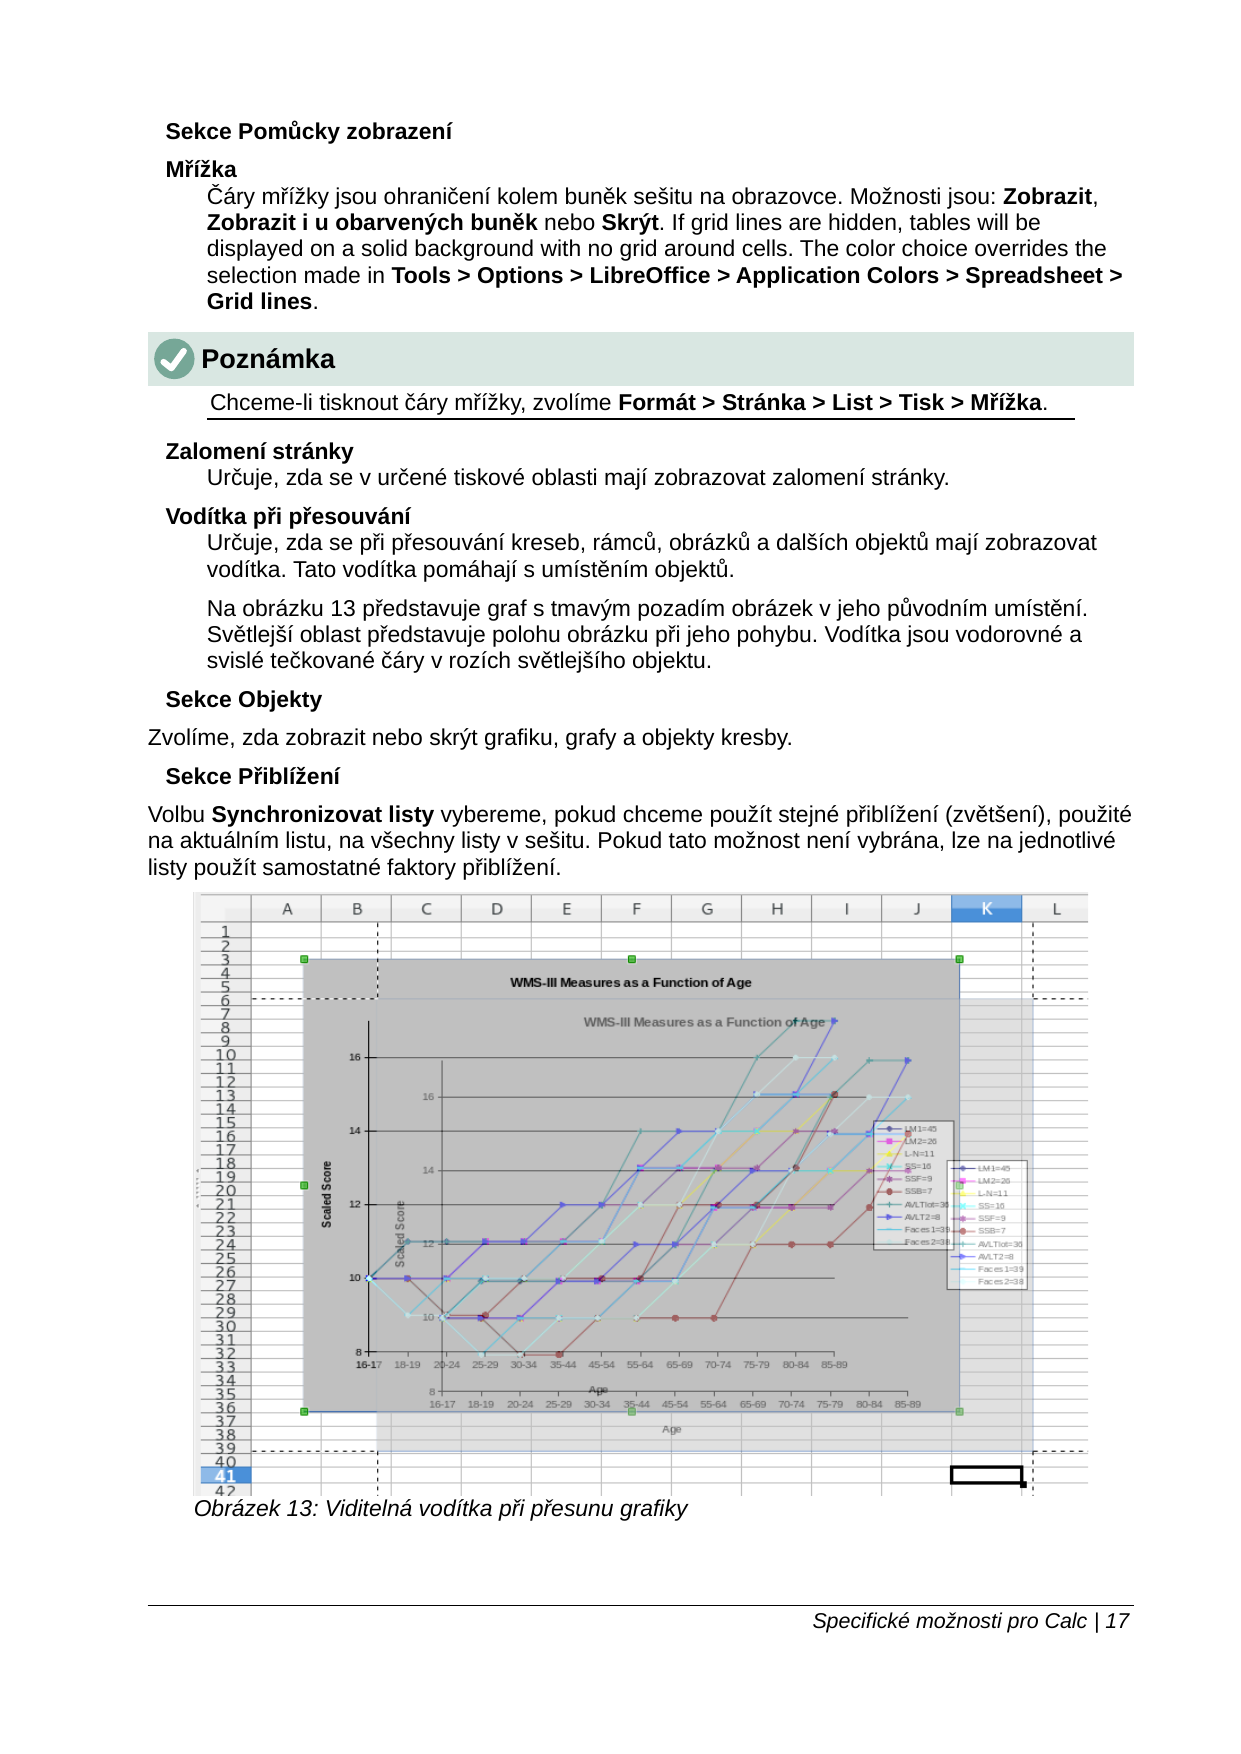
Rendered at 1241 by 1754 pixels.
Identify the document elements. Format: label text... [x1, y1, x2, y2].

text Na obrázku 13 představuje graf s tmavým pozadím obrázek v jeho původním umístění. Světlejší oblast představuje polohu obrázku při jeho pohybu. Vodítka jsou vodorovné a svislé tečkované čáry v rozích světlejšího objektu. [207, 594, 1134, 673]
text Chceme-li tisknout čáry mřížky, zvolíme Formát > Stránka > List > Tisk > Mřížka. [207, 386, 1075, 418]
text Určuje, zda se při přesouvání kreseb, rámců, obrázků a dalších objektů mají zobrazovat vodítka. Tato vodítka pomáhají s umístěním objektů. [207, 529, 1134, 582]
text Mřížka [165, 156, 1134, 183]
text Zvolíme, zda zobrazit nebo skrýt grafiku, grafy a objekty kresby. [148, 724, 1134, 751]
text Určuje, zda se v určené tiskové oblasti mají zobrazovat zalomení stránky. [207, 464, 1134, 490]
text Čáry mřížky jsou ohraničení kolem buněk sešitu na obrazovce. Možnosti jsou: Zobrazit, Zobrazit i u obarvených buněk nebo Skrýt. If grid lines are hidden, tables will be displayed on a solid background with no grid around cells. The color choice overrides the selection made in Tools > Options > LibreOffice > Application Colors > Spreadsheet > Grid lines. [207, 183, 1134, 314]
text Sekce Pomůcky zobrazení [165, 118, 1134, 144]
text Sekce Přiblížení [165, 763, 1134, 789]
text Zalomení stránky [165, 438, 1134, 464]
text Sekce Objekty [165, 686, 1134, 712]
text Vodítka při přesouvání [165, 503, 1134, 529]
subtitle Poznámka [148, 332, 1134, 386]
picture [193, 892, 1089, 1496]
text Volbu Synchronizovat listy vybereme, pokud chceme použít stejné přiblížení (zvětšení), použité na aktuálním listu, na všechny listy v sešitu. Pokud tato možnost není vybrána, lze na jednotlivé listy použít samostatné faktory přiblížení. [148, 801, 1134, 880]
text Obrázek 13: Viditelná vodítka při přesunu grafiky [193, 1496, 1088, 1522]
